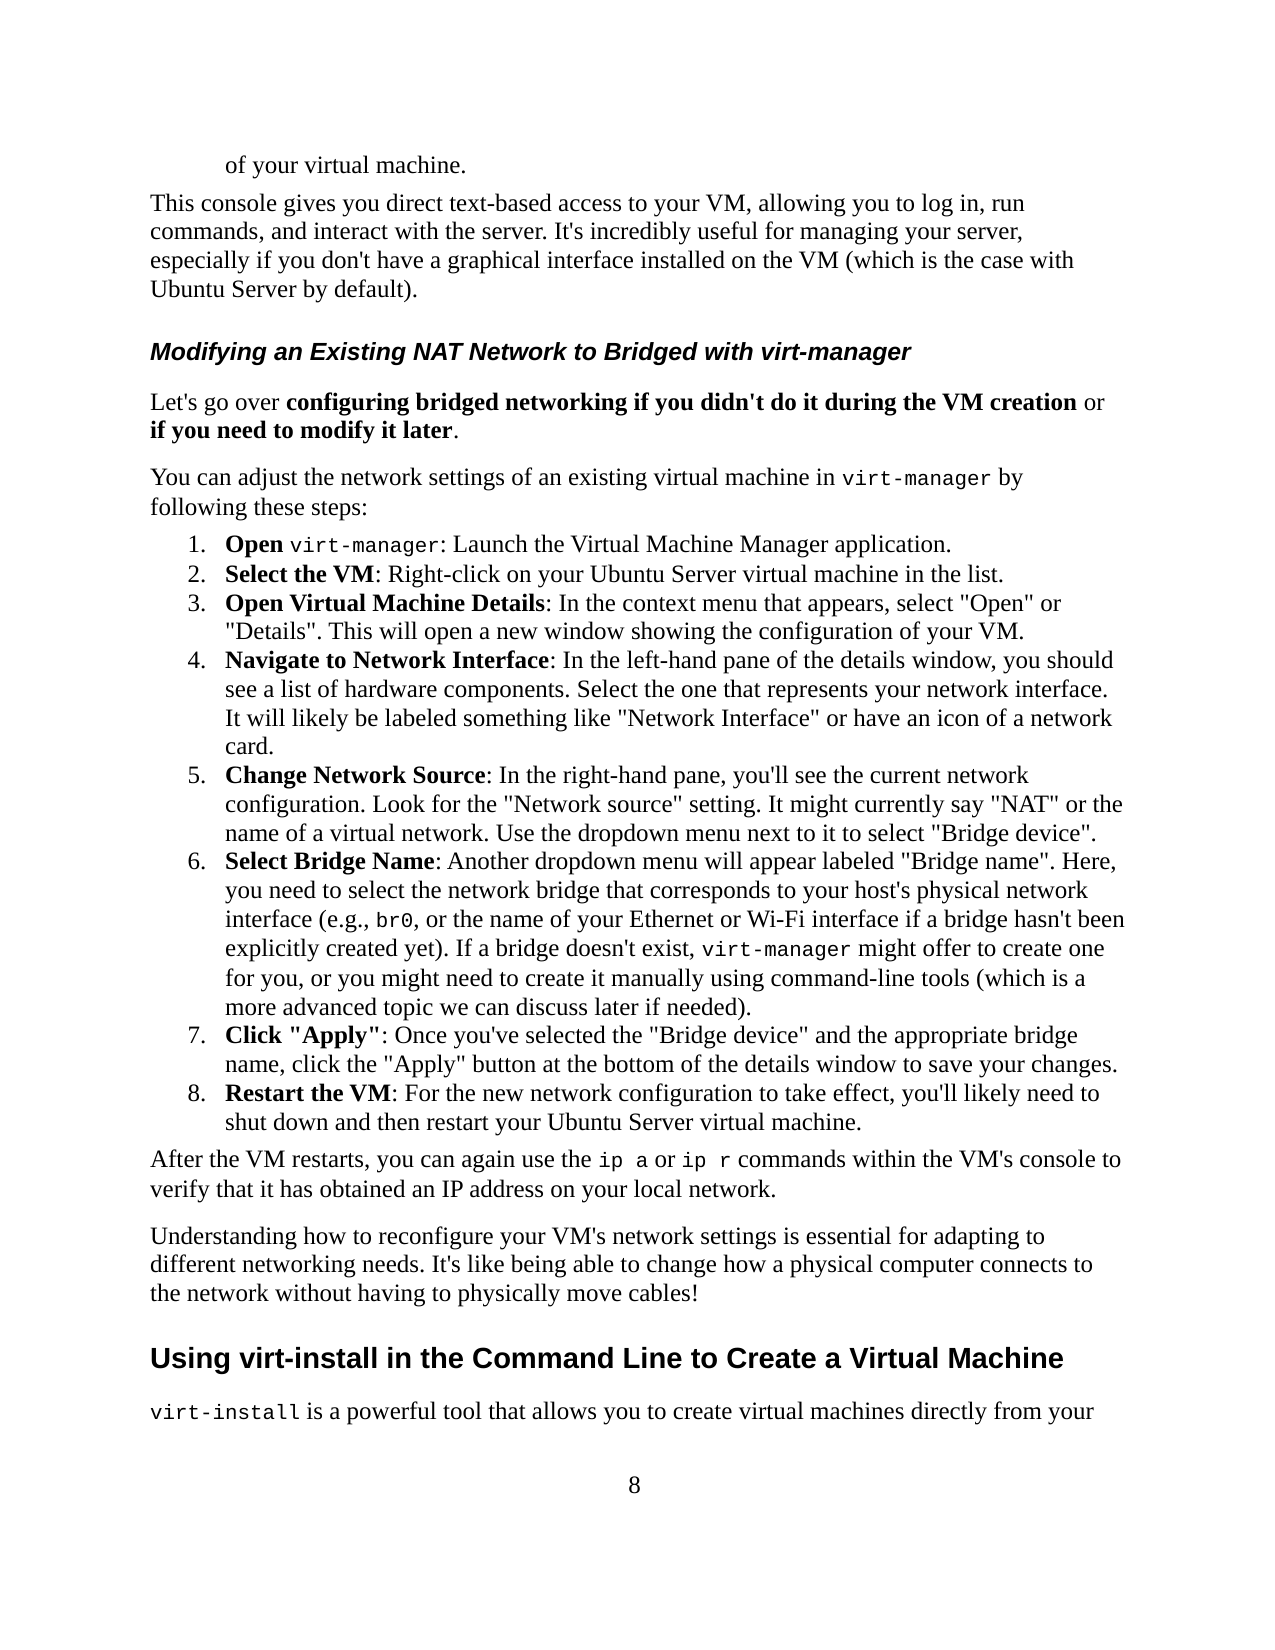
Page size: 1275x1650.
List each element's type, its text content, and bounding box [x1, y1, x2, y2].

text This console gives you direct text-based access to your VM, allowing you to log in, run commands, and interact with the server. It's incredibly useful for managing your server, especially if you don't have a graphical interface installed on the VM (which is the case with Ubuntu Server by default). [150, 188, 1125, 303]
list Select Bridge Name: Another dropdown menu will appear labeled "Bridge name". Here, you need to select the network bridge that corresponds to your host's physical network interface (e.g., br0, or the name of your Ethernet or Wi-Fi interface if a bridge hasn't been explicitly created yet). If a bridge doesn't exist, virt-manager might offer to create one for you, or you might need to create it manually using command-line tools (which is a more advanced topic we can discuss later if needed). [187, 846, 1125, 1021]
list Navigate to Network Interface: In the left-hand pane of the details window, you should see a list of hardware components. Select the one that represents your network interface. It will likely be labeled something like "Network Interface" or have an icon of a network card. [187, 645, 1125, 760]
subtitle Modifying an Existing NAT Network to Bridged with virt-manager [150, 337, 1125, 365]
list Restart the VM: For the new network configuration to take effect, you'll likely need to shut down and then restart your Ubuntu Server virtual machine. [187, 1078, 1125, 1136]
list of your virtual machine. [187, 150, 1125, 179]
text After the VM restarts, you can again use the ip a or ip r commands within the VM's console to verify that it has obtained an IP address on your local network. [150, 1144, 1125, 1203]
list Change Network Source: In the right-hand pane, you'll see the current network configuration. Look for the "Network source" setting. It might currently say "NAT" or the name of a virtual network. Use the dropdown menu next to it to select "Bridge device". [187, 760, 1125, 846]
text virt-install is a powerful tool that allows you to create virtual machines directly from your [150, 1396, 1125, 1426]
text Understanding how to reconfigure your VM's network settings is essential for adapting to different networking needs. It's like being able to change how a physical computer connects to the network without having to physically move cables! [150, 1221, 1125, 1307]
list Open virt-manager: Launch the Virtual Machine Manager application. [187, 529, 1125, 559]
list Open Virtual Machine Details: In the context menu that appears, select "Open" or "Details". This will open a new window showing the configuration of your VM. [187, 588, 1125, 645]
list Click "Apply": Once you've selected the "Bridge device" and the appropriate bridge name, click the "Apply" button at the bottom of the details window to save your changes. [187, 1021, 1125, 1078]
text You can adjust the network settings of an existing virtual machine in virt-manager by following these steps: [150, 462, 1125, 520]
subtitle Using virt-install in the Command Line to Create a Virtual Machine [150, 1341, 1125, 1374]
list Select the VM: Right-click on your Ubuntu Server virtual machine in the list. [187, 559, 1125, 588]
text Let's go over configuring bridged networking if you didn't do it during the VM creation or if you need to modify it later. [150, 387, 1125, 444]
